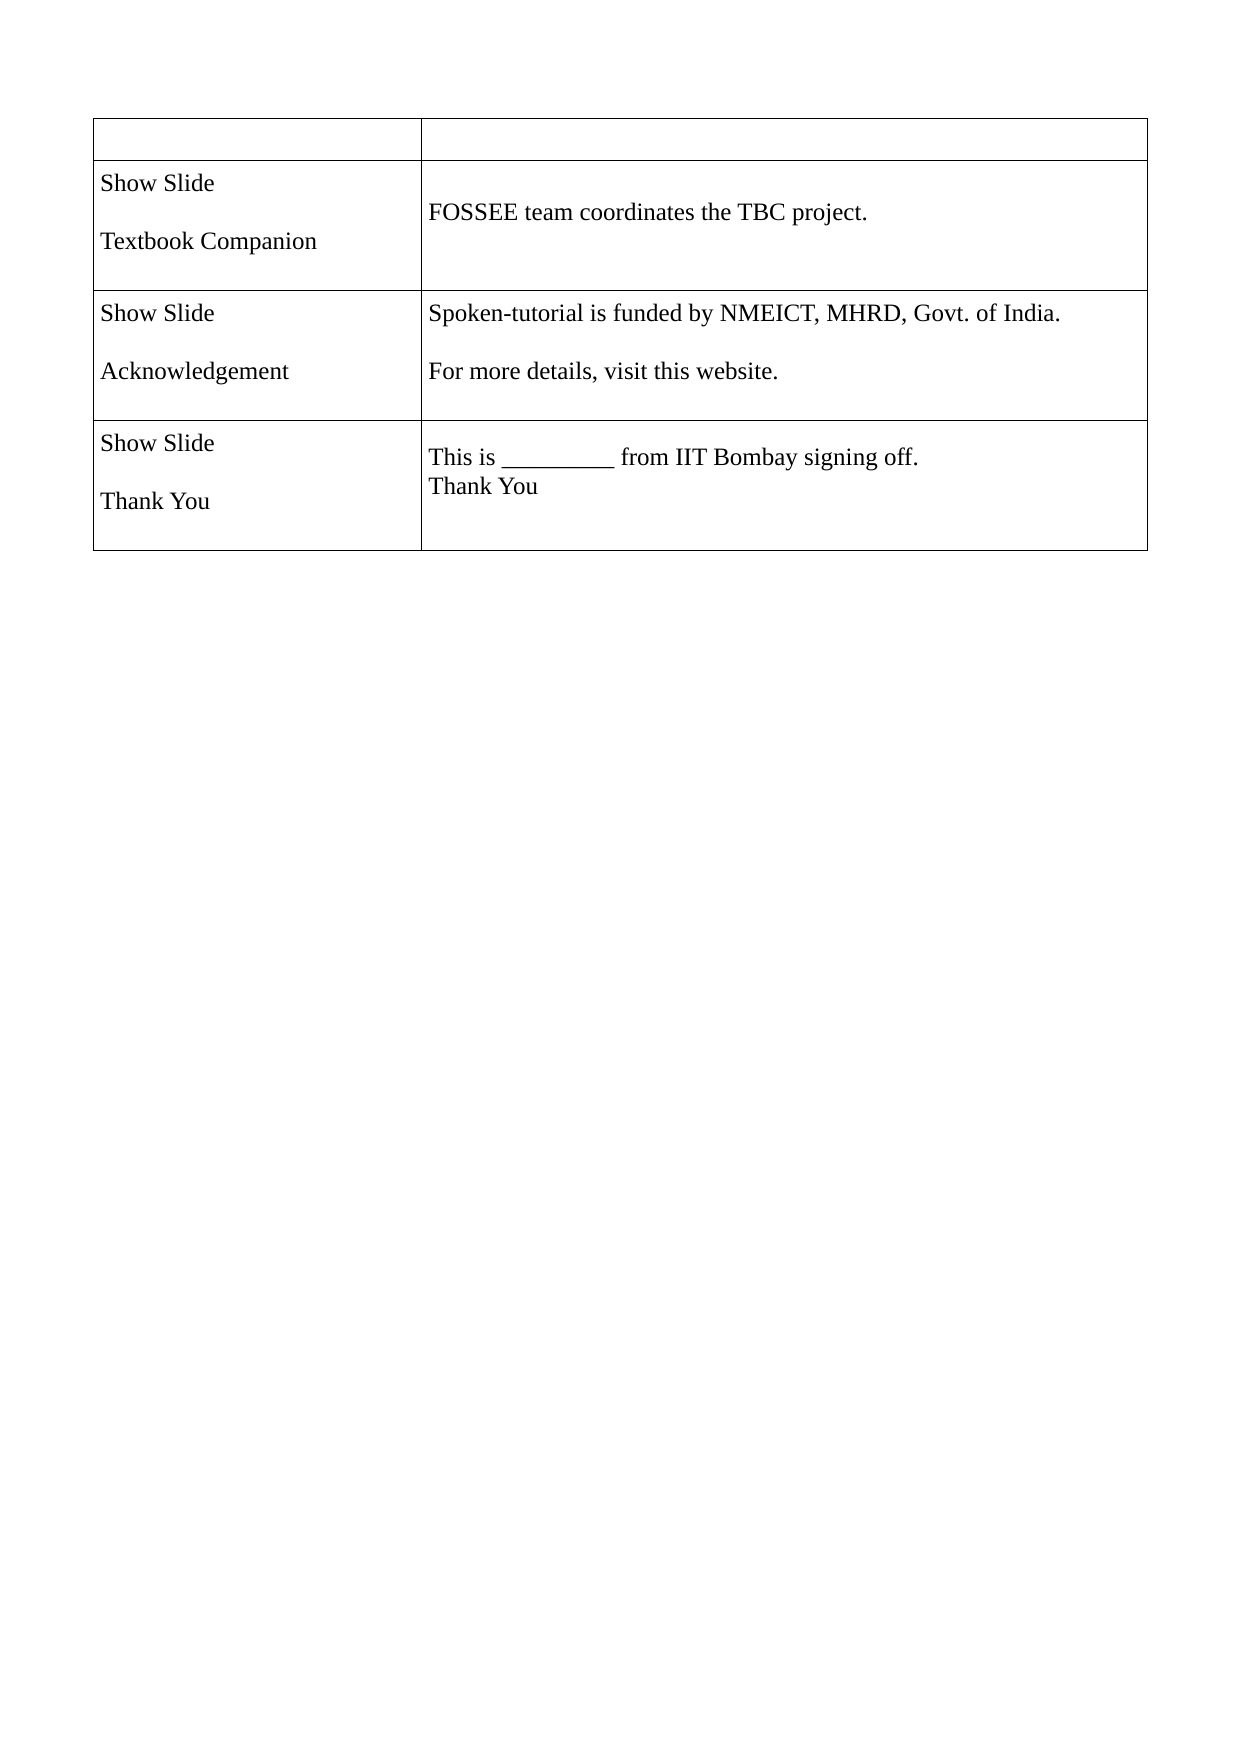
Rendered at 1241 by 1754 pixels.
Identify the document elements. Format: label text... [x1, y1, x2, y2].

table_cell This is _________ from IIT Bombay signing off. Thank You [422, 421, 1147, 550]
table_cell Show Slide Acknowledgement [94, 291, 421, 420]
table_cell [94, 119, 421, 160]
table_cell Show Slide Textbook Companion [94, 161, 421, 290]
table_cell Show Slide Thank You [94, 421, 421, 550]
table_cell [422, 119, 1147, 160]
table_cell Spoken-tutorial is funded by NMEICT, MHRD, Govt. of India. For more details, visit this website. [422, 291, 1147, 420]
table_cell FOSSEE team coordinates the TBC project. [422, 161, 1147, 290]
